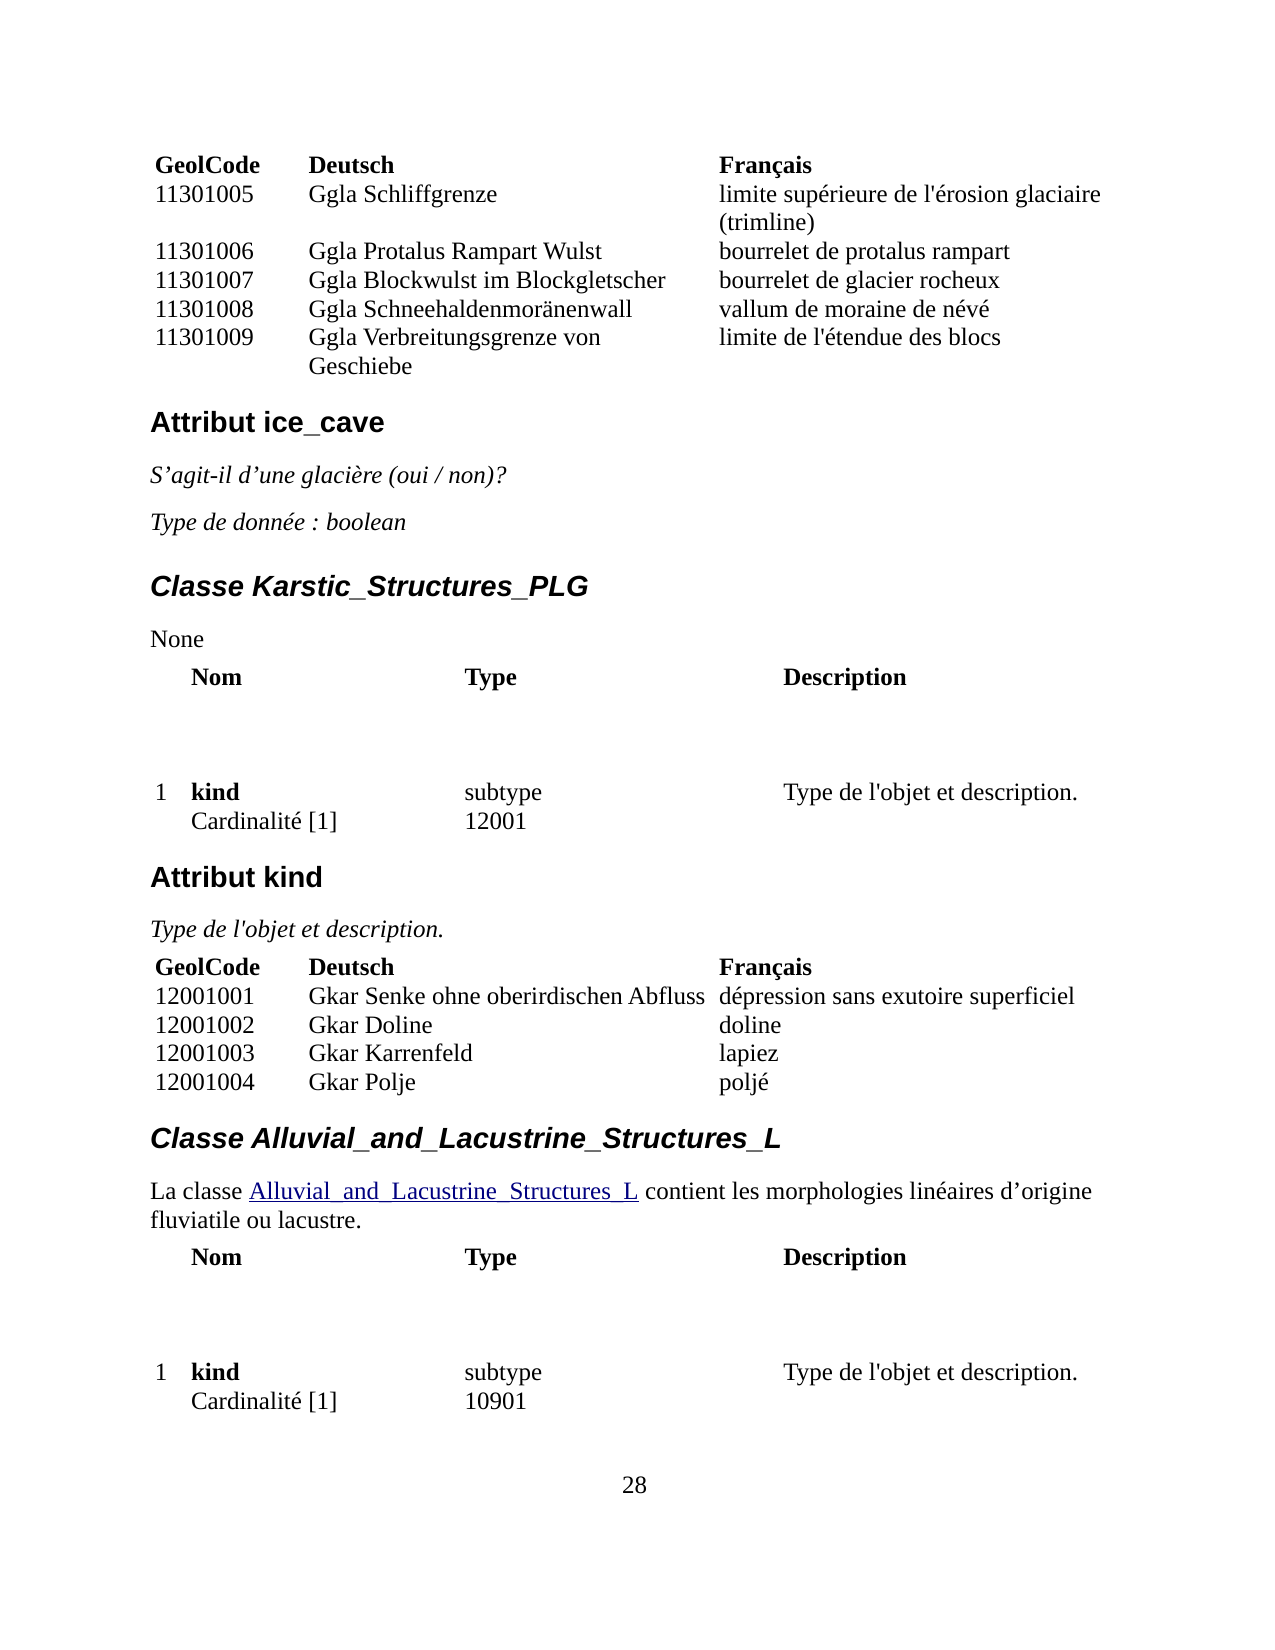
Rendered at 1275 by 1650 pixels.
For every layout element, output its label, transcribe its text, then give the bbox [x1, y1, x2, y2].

table_cell 12001 [460, 806, 779, 834]
table_cell poljé [714, 1067, 1125, 1096]
table_cell 1 [150, 1358, 186, 1386]
table_header Description [779, 662, 1125, 777]
table_header Description [779, 1243, 1125, 1357]
table_cell Cardinalité [1] [186, 806, 460, 834]
text Type de donnée : boolean [150, 507, 1125, 535]
table_cell lapiez [714, 1039, 1125, 1067]
table_header GeolCode [150, 952, 304, 981]
table_cell kind [186, 1358, 460, 1386]
table_header Nom [186, 662, 460, 777]
table_header Type [460, 662, 779, 777]
table_header Français [714, 150, 1125, 179]
table_cell 11301007 [150, 265, 304, 294]
table_cell 11301009 [150, 323, 304, 380]
table_header Deutsch [304, 952, 714, 981]
table_cell kind [186, 777, 460, 806]
subtitle Attribut ice_cave [150, 405, 1125, 438]
table_cell [779, 806, 1125, 834]
table_cell dépression sans exutoire superficiel [714, 981, 1125, 1010]
text Type de l'objet et description. [150, 914, 1125, 943]
table_cell bourrelet de protalus rampart [714, 236, 1125, 265]
table_cell 11301006 [150, 236, 304, 265]
table_cell doline [714, 1010, 1125, 1038]
text None [150, 624, 1125, 653]
table_cell limite de l'étendue des blocs [714, 323, 1125, 380]
table_cell 12001002 [150, 1010, 304, 1038]
table_header [150, 662, 186, 777]
table_cell 12001004 [150, 1067, 304, 1096]
table_header Nom [186, 1243, 460, 1357]
table_cell limite supérieure de l'érosion glaciaire (trimline) [714, 179, 1125, 236]
table_header Français [714, 952, 1125, 981]
table_cell Ggla Schneehaldenmoränenwall [304, 294, 714, 322]
table_cell Gkar Doline [304, 1010, 714, 1038]
table_cell 11301005 [150, 179, 304, 236]
table_cell subtype [460, 1358, 779, 1386]
table_cell Gkar Senke ohne oberirdischen Abfluss [304, 981, 714, 1010]
table_cell Cardinalité [1] [186, 1386, 460, 1415]
table_cell 12001001 [150, 981, 304, 1010]
table_cell [150, 1386, 186, 1415]
table_cell Ggla Verbreitungsgrenze von Geschiebe [304, 323, 714, 380]
table_header [150, 1243, 186, 1357]
subtitle Classe Karstic_Structures_PLG [150, 569, 1125, 603]
table_cell subtype [460, 777, 779, 806]
table_cell vallum de moraine de névé [714, 294, 1125, 322]
text La classe Alluvial_and_Lacustrine_Structures_L contient les morphologies linéaires d’origine fluviatile ou lacustre. [150, 1176, 1125, 1233]
table_cell Type de l'objet et description. [779, 1358, 1125, 1386]
table_cell Ggla Schliffgrenze [304, 179, 714, 236]
table_cell [779, 1386, 1125, 1415]
table_cell 11301008 [150, 294, 304, 322]
subtitle Classe Alluvial_and_Lacustrine_Structures_L [150, 1121, 1125, 1154]
table_cell Ggla Protalus Rampart Wulst [304, 236, 714, 265]
table_cell Type de l'objet et description. [779, 777, 1125, 806]
table_header Type [460, 1243, 779, 1357]
table_cell Gkar Karrenfeld [304, 1039, 714, 1067]
table_cell Ggla Blockwulst im Blockgletscher [304, 265, 714, 294]
table_header GeolCode [150, 150, 304, 179]
table_cell 12001003 [150, 1039, 304, 1067]
table_cell 10901 [460, 1386, 779, 1415]
table_cell Gkar Polje [304, 1067, 714, 1096]
table_cell [150, 806, 186, 834]
table_cell bourrelet de glacier rocheux [714, 265, 1125, 294]
table_header Deutsch [304, 150, 714, 179]
text S’agit-il d’une glacière (oui / non)? [150, 460, 1125, 489]
subtitle Attribut kind [150, 859, 1125, 893]
table_cell 1 [150, 777, 186, 806]
